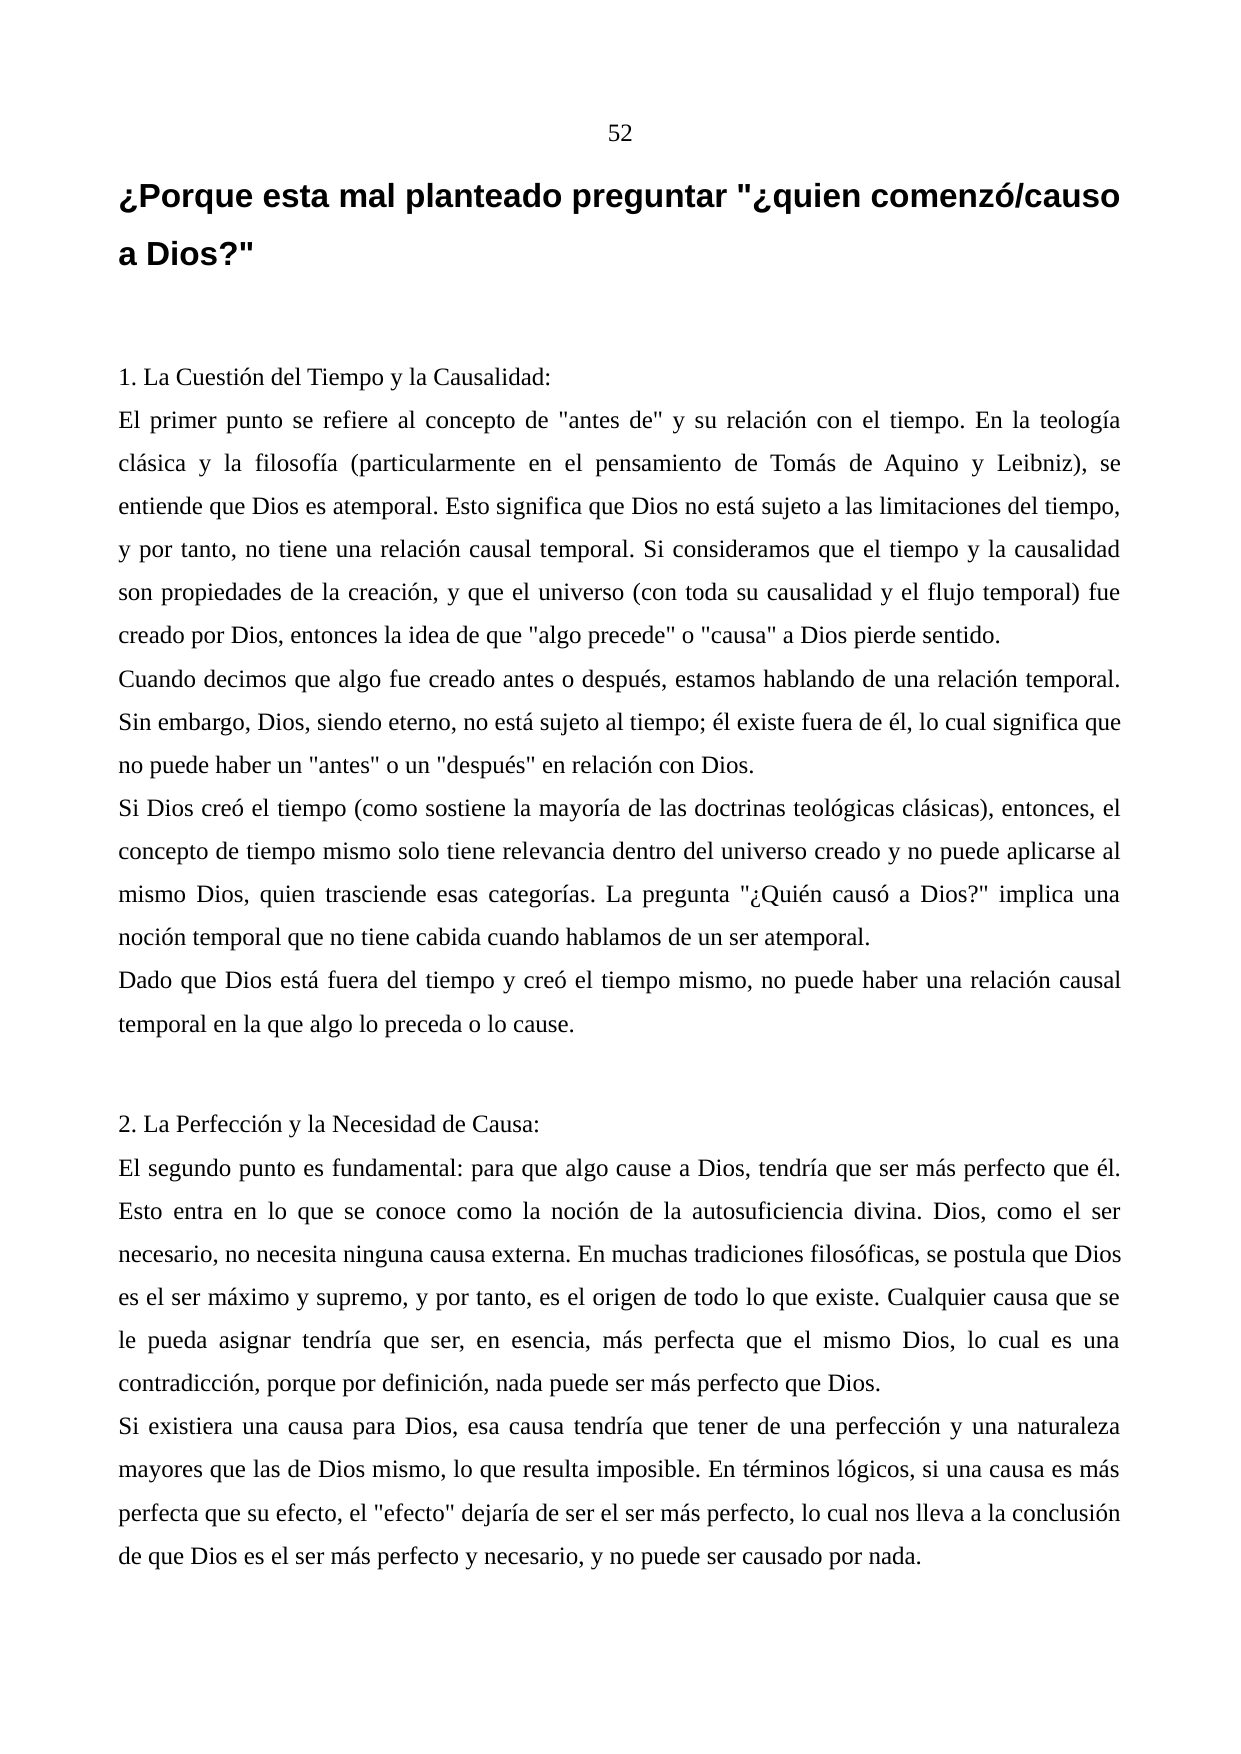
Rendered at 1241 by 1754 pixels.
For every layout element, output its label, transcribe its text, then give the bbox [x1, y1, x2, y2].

text Si existiera una causa para Dios, esa causa tendría que tener de una perfección y una naturaleza mayores que las de Dios mismo, lo que resulta imposible. En términos lógicos, si una causa es más perfecta que su efecto, el "efecto" dejaría de ser el ser más perfecto, lo cual nos lleva a la conclusión de que Dios es el ser más perfecto y necesario, y no puede ser causado por nada. [118, 1411, 1122, 1569]
text 2. La Perfección y la Necesidad de Causa: [118, 1109, 1122, 1138]
text El segundo punto es fundamental: para que algo cause a Dios, tendría que ser más perfecto que él. Esto entra en lo que se conoce como la noción de la autosuficiencia divina. Dios, como el ser necesario, no necesita ninguna causa externa. En muchas tradiciones filosóficas, se postula que Dios es el ser máximo y supremo, y por tanto, es el origen de todo lo que existe. Cualquier causa que se le pueda asignar tendría que ser, en esencia, más perfecta que el mismo Dios, lo cual es una contradicción, porque por definición, nada puede ser más perfecto que Dios. [118, 1153, 1122, 1397]
text 1. La Cuestión del Tiempo y la Causalidad: [118, 362, 1122, 391]
text Cuando decimos que algo fue creado antes o después, estamos hablando de una relación temporal. Sin embargo, Dios, siendo eterno, no está sujeto al tiempo; él existe fuera de él, lo cual significa que no puede haber un "antes" o un "después" en relación con Dios. [118, 664, 1122, 779]
text Dado que Dios está fuera del tiempo y creó el tiempo mismo, no puede haber una relación causal temporal en la que algo lo preceda o lo cause. [118, 966, 1122, 1037]
subtitle ¿Porque esta mal planteado preguntar "¿quien comenzó/causo a Dios?" [118, 176, 1122, 272]
text Si Dios creó el tiempo (como sostiene la mayoría de las doctrinas teológicas clásicas), entonces, el concepto de tiempo mismo solo tiene relevancia dentro del universo creado y no puede aplicarse al mismo Dios, quien trasciende esas categorías. La pregunta "¿Quién causó a Dios?" implica una noción temporal que no tiene cabida cuando hablamos de un ser atemporal. [118, 793, 1122, 951]
text El primer punto se refiere al concepto de "antes de" y su relación con el tiempo. En la teología clásica y la filosofía (particularmente en el pensamiento de Tomás de Aquino y Leibniz), se entiende que Dios es atemporal. Esto significa que Dios no está sujeto a las limitaciones del tiempo, y por tanto, no tiene una relación causal temporal. Si consideramos que el tiempo y la causalidad son propiedades de la creación, y que el universo (con toda su causalidad y el flujo temporal) fue creado por Dios, entonces la idea de que "algo precede" o "causa" a Dios pierde sentido. [118, 405, 1122, 649]
